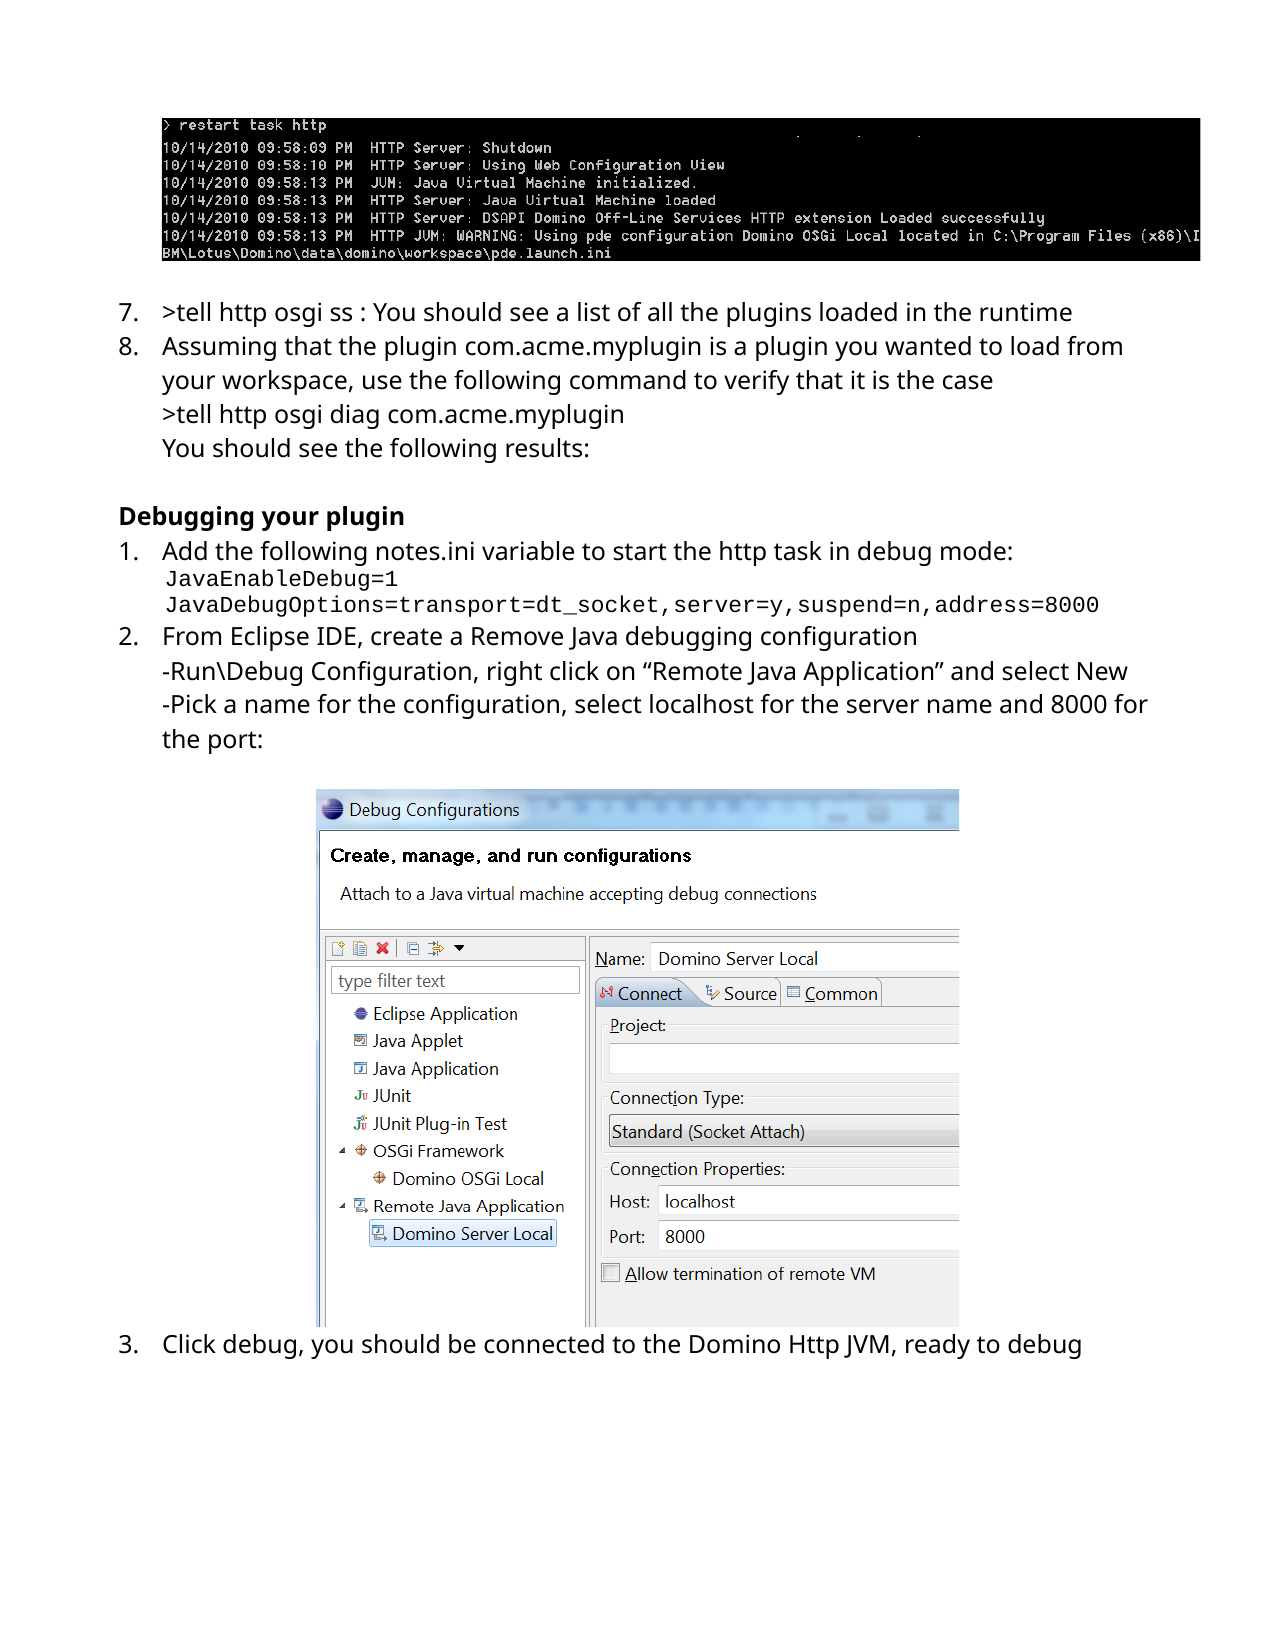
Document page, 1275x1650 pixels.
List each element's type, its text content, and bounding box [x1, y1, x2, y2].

list >tell http osgi ss : You should see a list of all the plugins loaded in the runtime [118, 295, 1157, 329]
text JavaEnableDebug=1 [118, 567, 1157, 593]
list Add the following notes.ini variable to start the http task in debug mode: [118, 533, 1157, 567]
list Click debug, you should be connected to the Domino Http JVM, ready to debug [118, 1326, 1157, 1360]
text JavaDebugOptions=transport=dt_socket,server=y,suspend=n,address=8000 [118, 593, 1157, 619]
list From Eclipse IDE, create a Remove Java debugging configuration -Run\Debug Configuration, right click on “Remote Java Application” and select New -Pick a name for the configuration, select localhost for the server name and 8000 for the port: [118, 619, 1157, 789]
picture [315, 789, 960, 1327]
text Debugging your plugin [118, 499, 1157, 533]
list Assuming that the plugin com.acme.myplugin is a plugin you wanted to load from your workspace, use the following command to verify that it is the case >tell http osgi diag com.acme.myplugin You should see the following results: [118, 329, 1157, 465]
